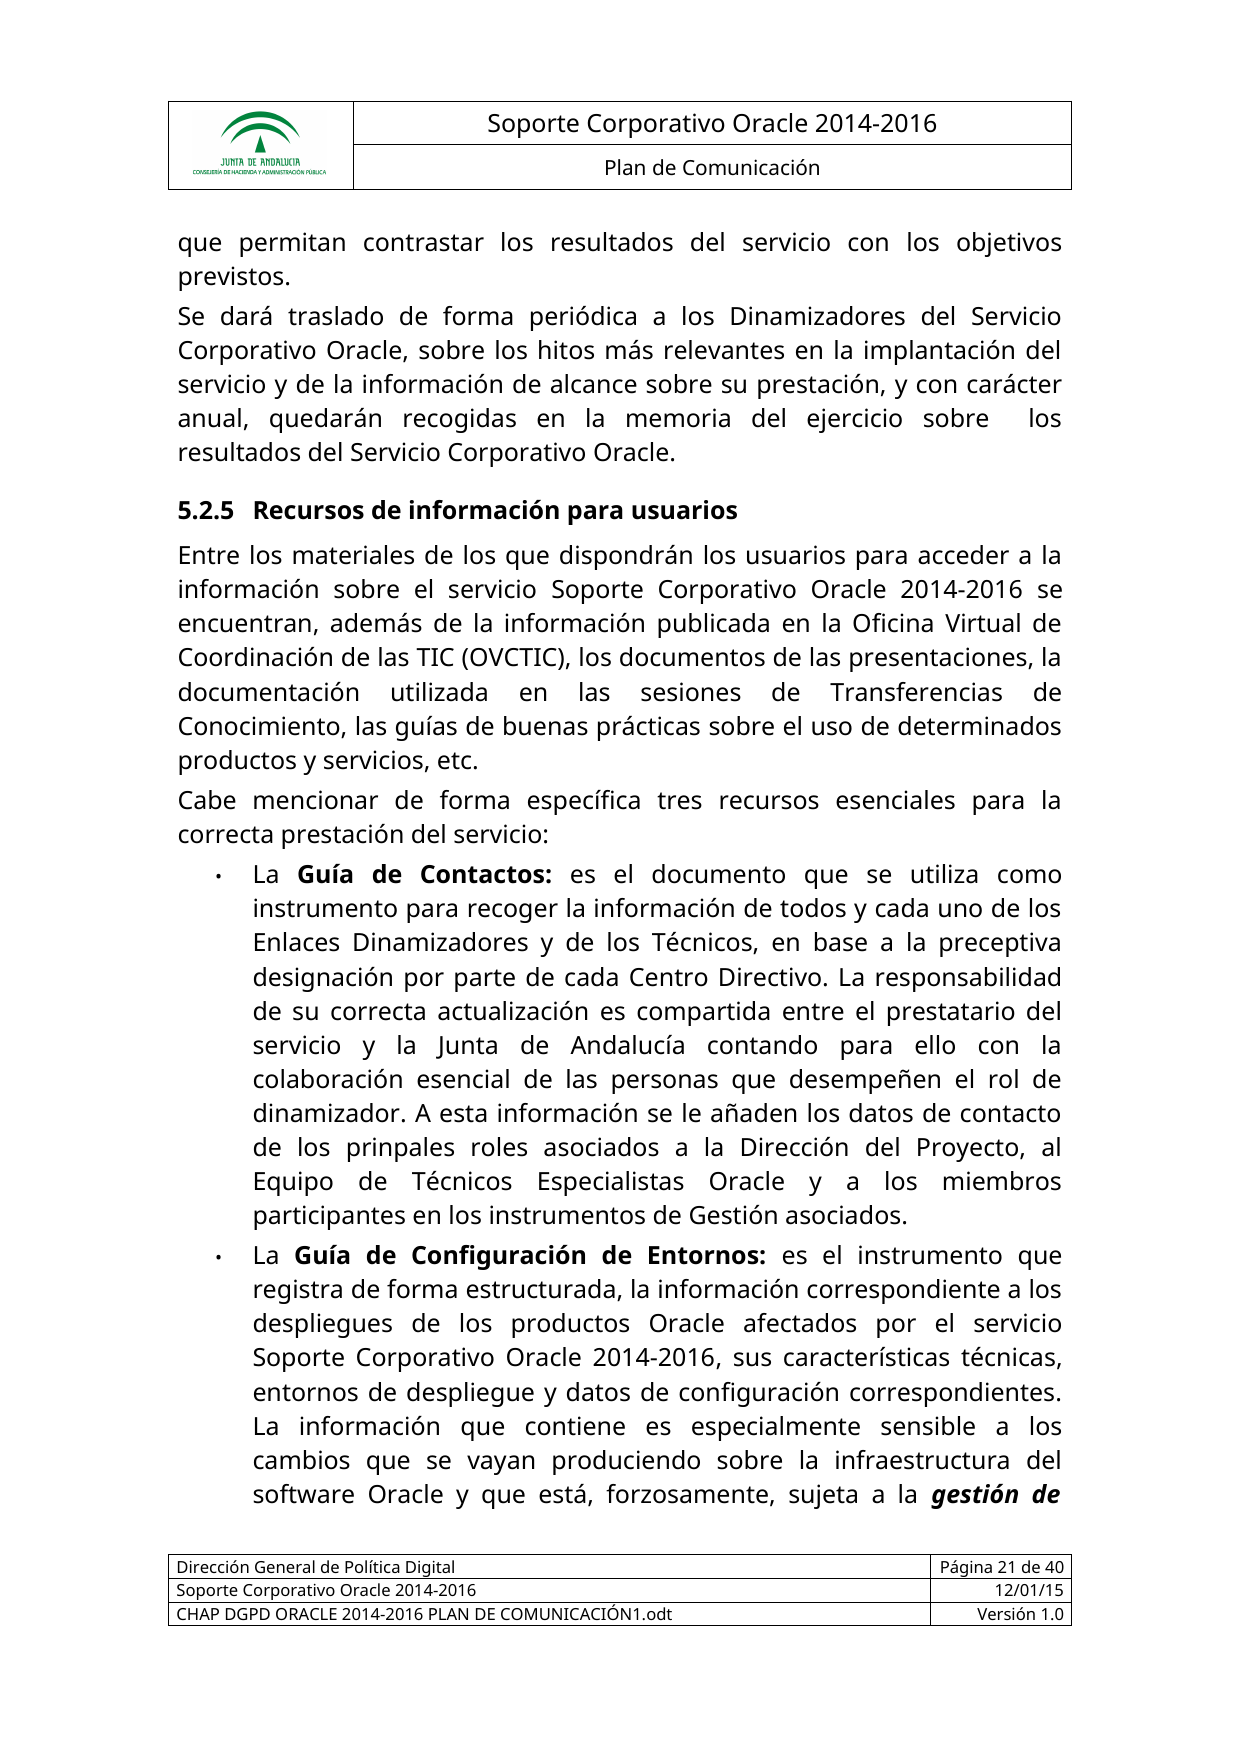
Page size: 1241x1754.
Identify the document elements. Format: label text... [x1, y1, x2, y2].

subtitle Recursos de información para usuarios [177, 494, 1063, 525]
text Cabe mencionar de forma específica tres recursos esenciales para la correcta prestación del servicio: [177, 783, 1063, 851]
list La Guía de Configuración de Entornos: es el instrumento que registra de forma estructurada, la información correspondiente a los despliegues de los productos Oracle afectados por el servicio Soporte Corporativo Oracle 2014-2016, sus características técnicas, entornos de despliegue y datos de configuración correspondientes. La información que contiene es especialmente sensible a los cambios que se vayan produciendo sobre la infraestructura del software Oracle y que está, forzosamente, sujeta a la gestión de [215, 1238, 1063, 1510]
list La Guía de Contactos: es el documento que se utiliza como instrumento para recoger la información de todos y cada uno de los Enlaces Dinamizadores y de los Técnicos, en base a la preceptiva designación por parte de cada Centro Directivo. La responsabilidad de su correcta actualización es compartida entre el prestatario del servicio y la Junta de Andalucía contando para ello con la colaboración esencial de las personas que desempeñen el rol de dinamizador. A esta información se le añaden los datos de contacto de los prinpales roles asociados a la Dirección del Proyecto, al Equipo de Técnicos Especialistas Oracle y a los miembros participantes en los instrumentos de Gestión asociados. [215, 857, 1063, 1232]
text Entre los materiales de los que dispondrán los usuarios para acceder a la información sobre el servicio Soporte Corporativo Oracle 2014-2016 se encuentran, además de la información publicada en la Oficina Virtual de Coordinación de las TIC (OVCTIC), los documentos de las presentaciones, la documentación utilizada en las sesiones de Transferencias de Conocimiento, las guías de buenas prácticas sobre el uso de determinados productos y servicios, etc. [177, 538, 1063, 776]
text Se dará traslado de forma periódica a los Dinamizadores del Servicio Corporativo Oracle, sobre los hitos más relevantes en la implantación del servicio y de la información de alcance sobre su prestación, y con carácter anual, quedarán recogidas en la memoria del ejercicio sobre los resultados del Servicio Corporativo Oracle. [177, 299, 1063, 469]
text que permitan contrastar los resultados del servicio con los objetivos previstos. [177, 224, 1063, 293]
picture [192, 110, 327, 175]
